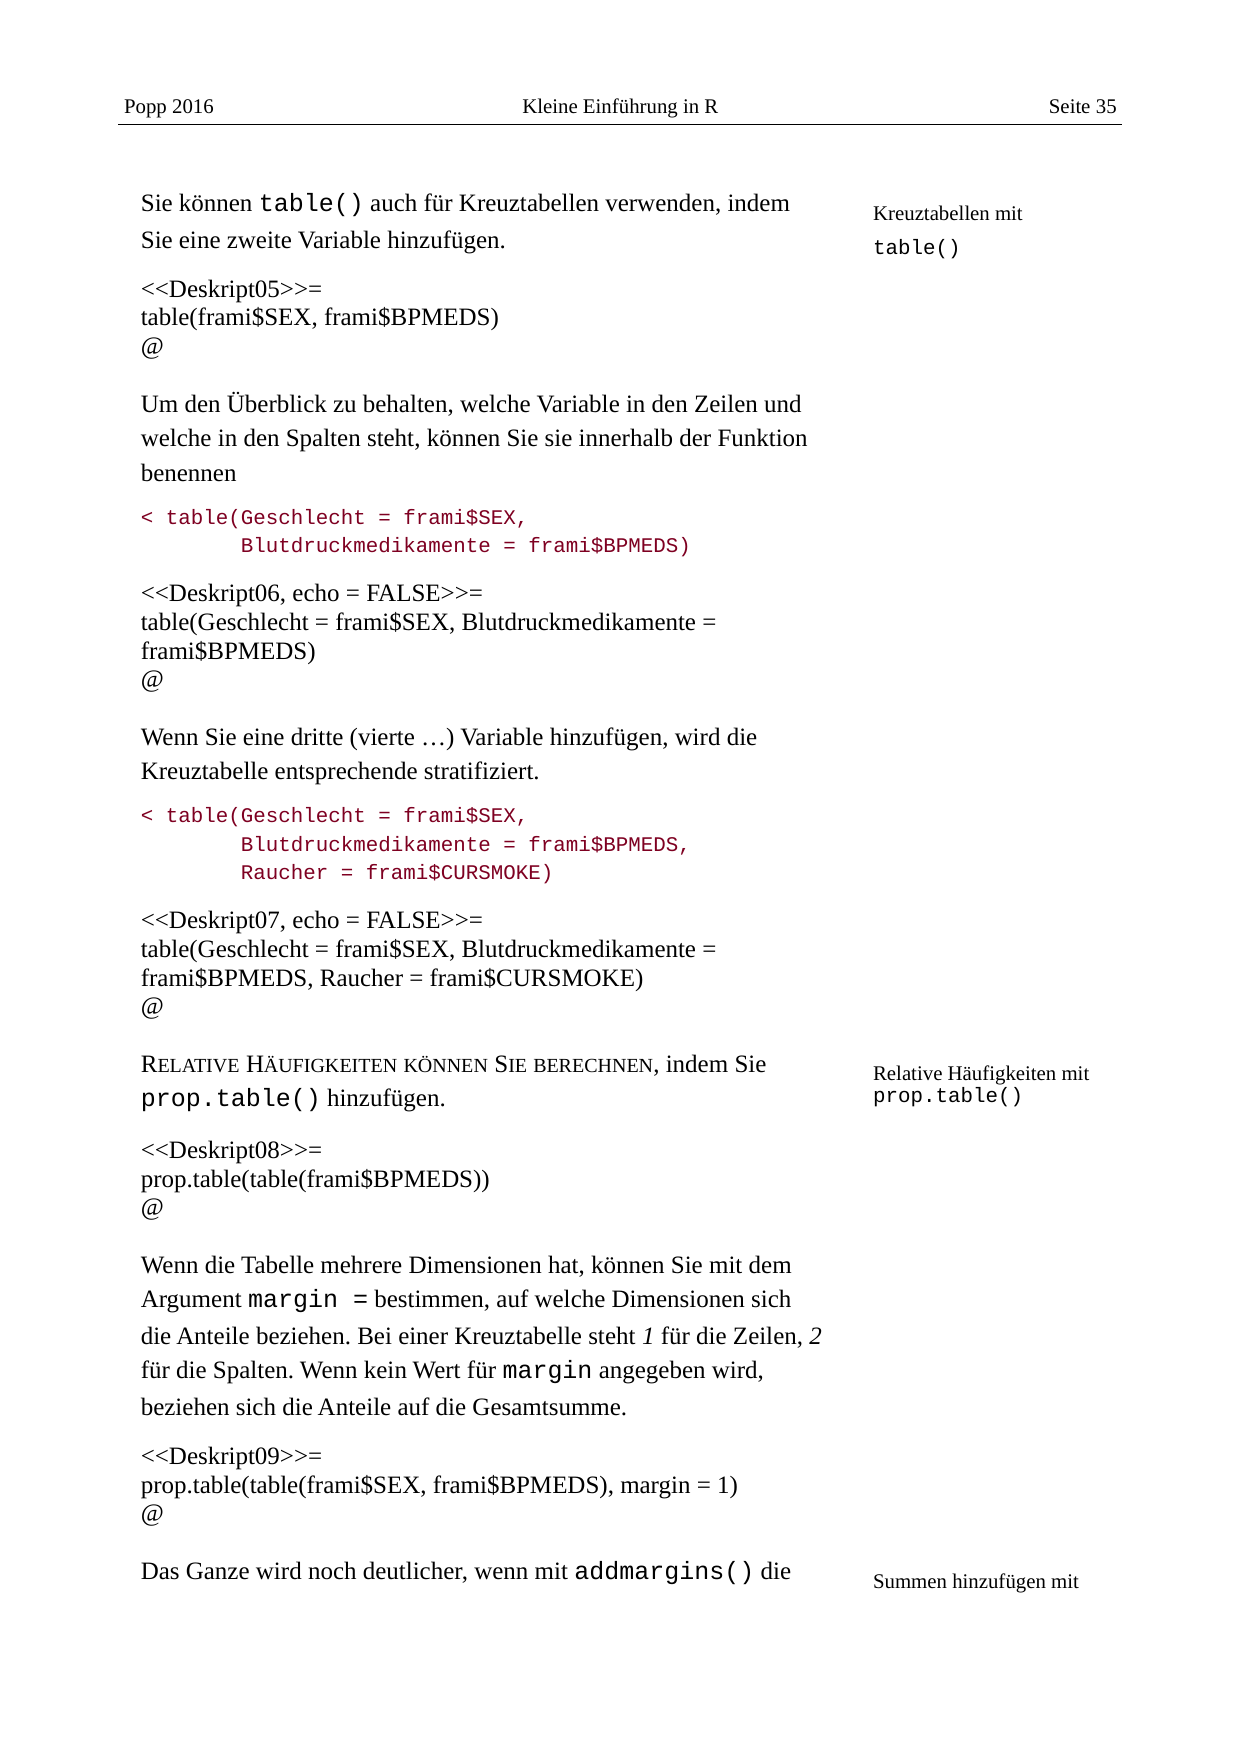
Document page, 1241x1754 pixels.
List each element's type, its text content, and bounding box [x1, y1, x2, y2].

table_cell Relative Häufigkeiten mit prop.table() [855, 1049, 1123, 1556]
table_cell Relative Häufigkeiten können Sie berechnen, indem Sie prop.table() hinzufügen. <<Deskript08>>= prop.table(table(frami$BPMEDS)) @ Wenn die Tabelle mehrere Dimensionen hat, können Sie mit dem Argument margin = bestimmen, auf welche Dimensionen sich die Anteile beziehen. Bei einer Kreuztabelle steht 1 für die Zeilen, 2 für die Spalten. Wenn kein Wert für margin angegeben wird, beziehen sich die Anteile auf die Gesamtsumme. <<Deskript09>>= prop.table(table(frami$SEX, frami$BPMEDS), margin = 1) @ [141, 1049, 855, 1556]
table_cell Sie können table() auch für Kreuztabellen verwenden, indem Sie eine zweite Variable hinzufügen. <<Deskript05>>= table(frami$SEX, frami$BPMEDS) @ Um den Überblick zu behalten, welche Variable in den Zeilen und welche in den Spalten steht, können Sie sie innerhalb der Funktion benennen < table(Geschlecht = frami$SEX, Blutdruckmedikamente = frami$BPMEDS) <<Deskript06, echo = FALSE>>= table(Geschlecht = frami$SEX, Blutdruckmedikamente = frami$BPMEDS) @ Wenn Sie eine dritte (vierte …) Variable hinzufügen, wird die Kreuztabelle entsprechende stratifiziert. < table(Geschlecht = frami$SEX, Blutdruckmedikamente = frami$BPMEDS, Raucher = frami$CURSMOKE) <<Deskript07, echo = FALSE>>= table(Geschlecht = frami$SEX, Blutdruckmedikamente = frami$BPMEDS, Raucher = frami$CURSMOKE) @ [141, 188, 855, 1049]
table_header [141, 159, 855, 188]
table_cell Summen hinzufügen mit [855, 1556, 1123, 1605]
table_cell Kreuztabellen mit table() [855, 188, 1123, 1049]
table_cell Das Ganze wird noch deutlicher, wenn mit addmargins() die [141, 1556, 855, 1605]
table_header [855, 159, 1123, 188]
